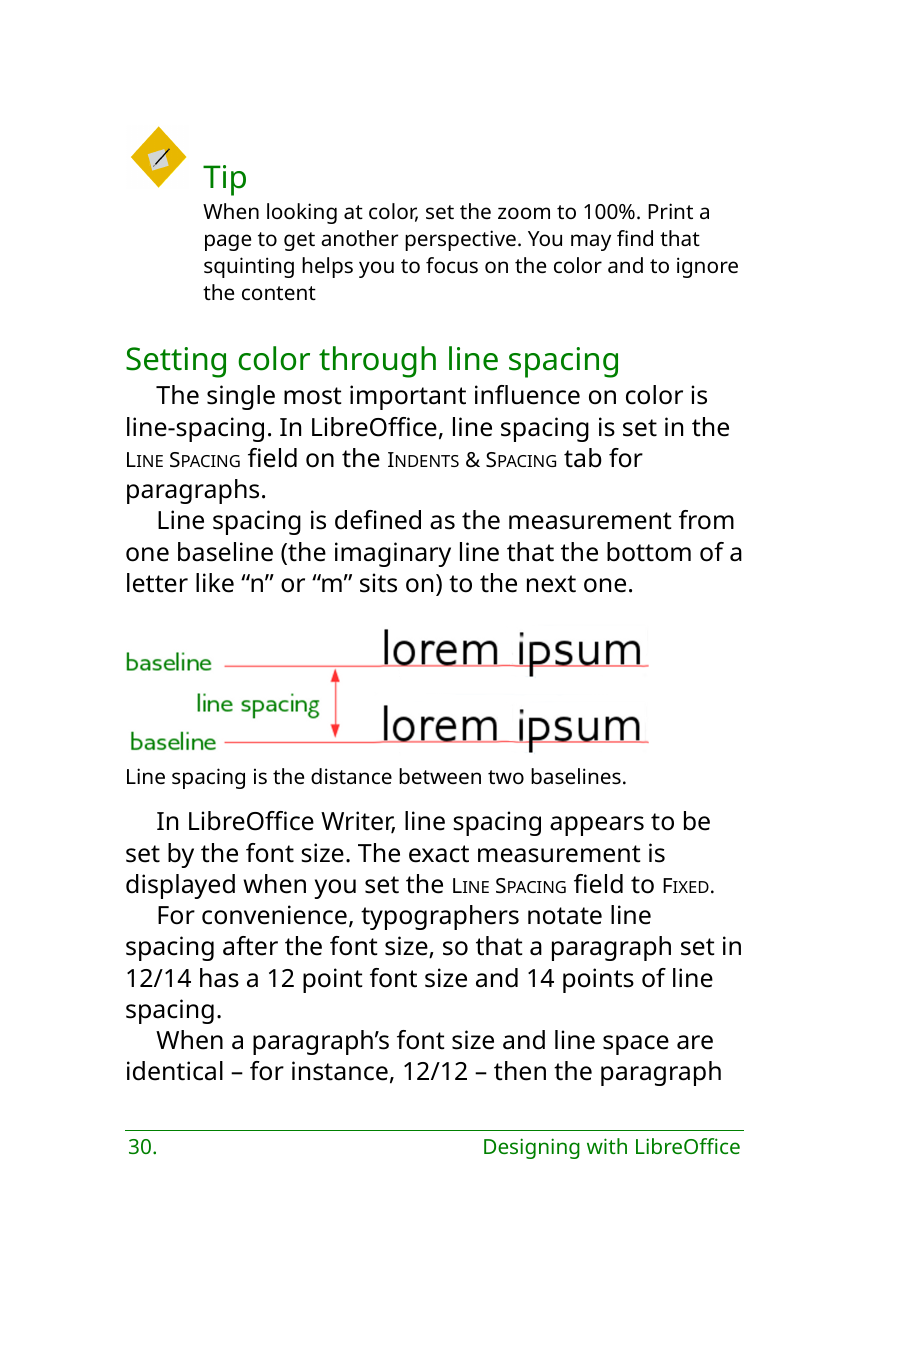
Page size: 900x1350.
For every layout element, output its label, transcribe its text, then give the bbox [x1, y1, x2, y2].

text When looking at color, set the zoom to 100%. Print a page to get another perspective. You may find that squinting helps you to focus on the color and to ignore the content [203, 198, 744, 306]
text In LibreOffice Writer, line spacing appears to be set by the font size. The exact measurement is displayed when you set the Line Spacing field to Fixed. [125, 806, 744, 899]
table_header [649, 614, 744, 755]
picture [125, 614, 649, 756]
table_cell Line spacing is the distance between two baselines. [125, 755, 744, 790]
picture [126, 125, 189, 189]
text For convenience, typographers notate line spacing after the font size, so that a paragraph set in 12/14 has a 12 point font size and 14 points of line spacing. [125, 899, 744, 1024]
text The single most important influence on color is line-spacing. In LibreOffice, line spacing is set in the Line Spacing field on the Indents & Spacing tab for paragraphs. [125, 380, 744, 505]
subtitle Setting color through line spacing [125, 337, 744, 380]
list Tip [125, 125, 744, 198]
text When a paragraph’s font size and line space are identical – for instance, 12/12 – then the paragraph [125, 1024, 744, 1087]
text Line spacing is defined as the measurement from one baseline (the imaginary line that the bottom of a letter like “n” or “m” sits on) to the next one. [125, 505, 744, 599]
